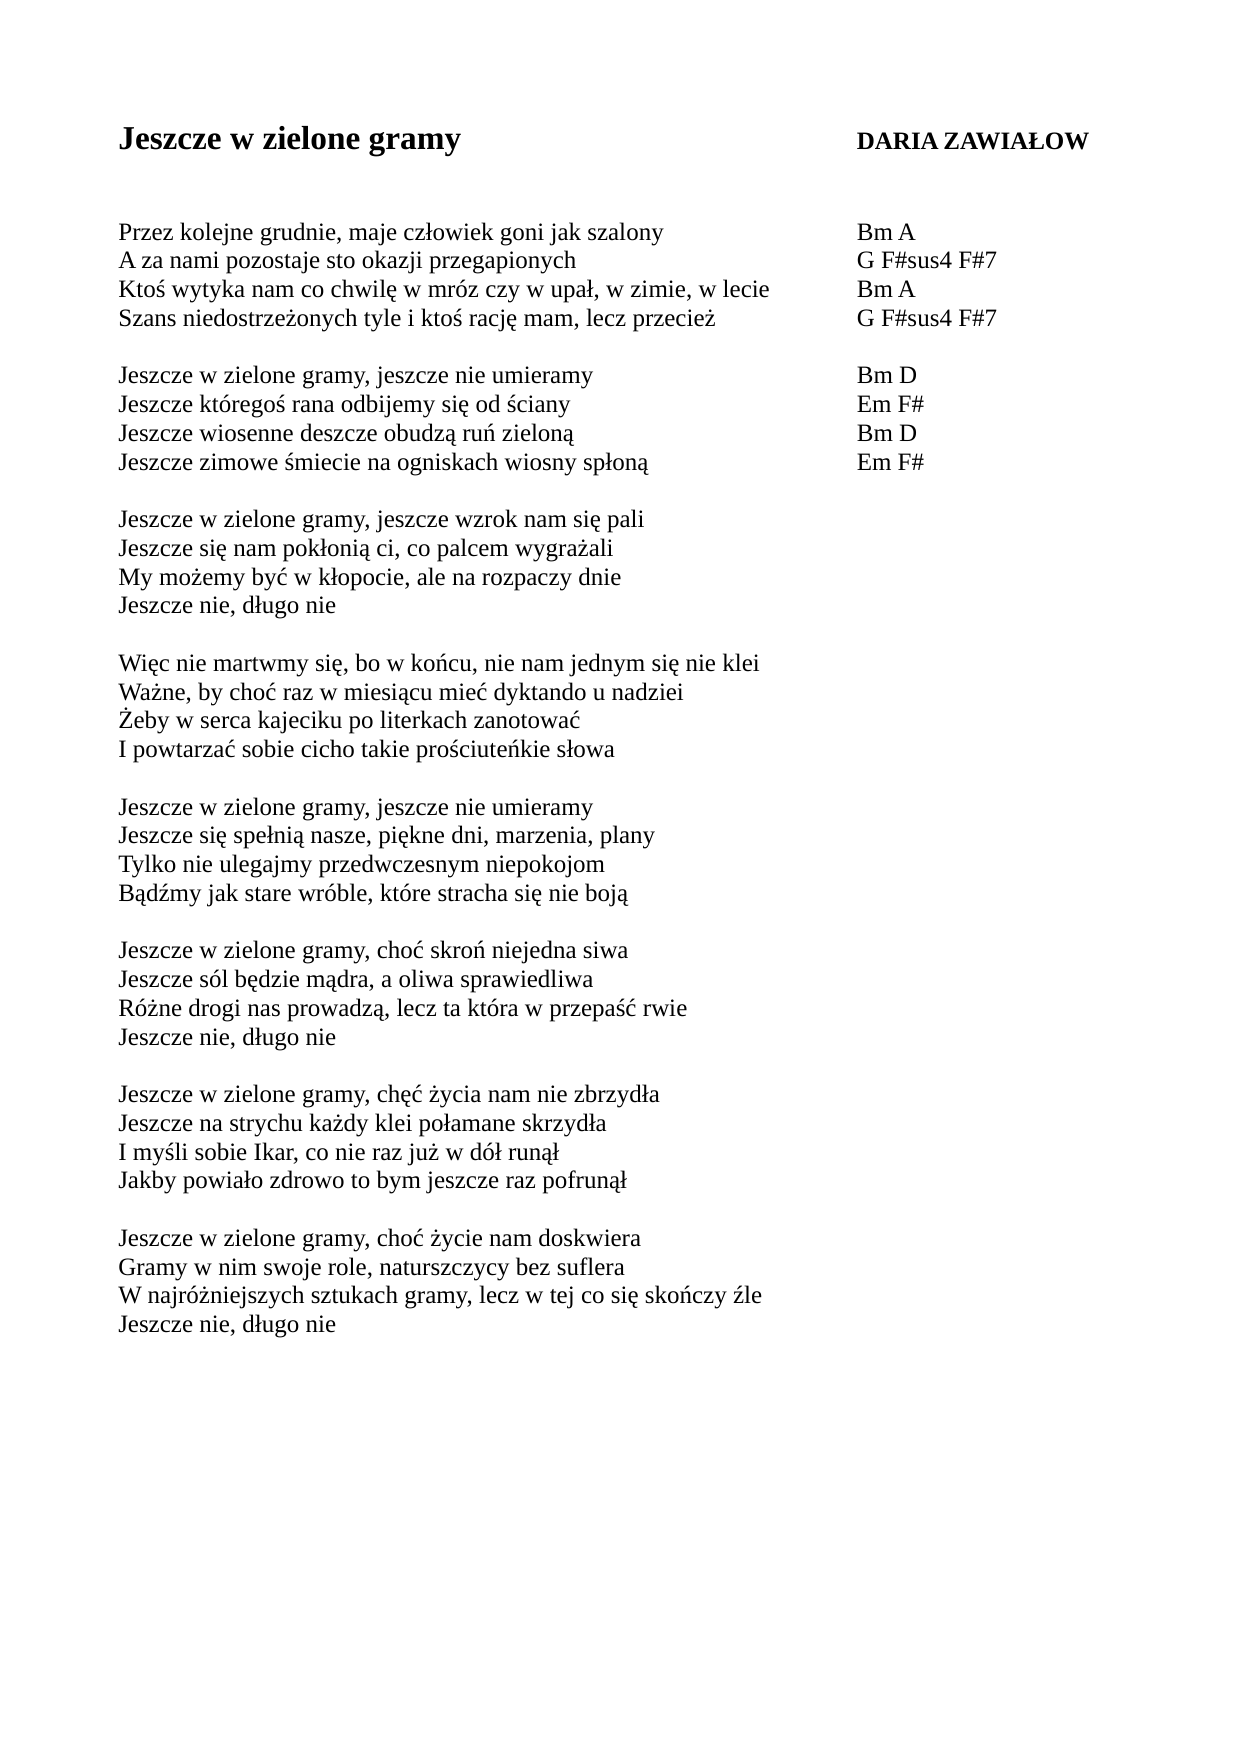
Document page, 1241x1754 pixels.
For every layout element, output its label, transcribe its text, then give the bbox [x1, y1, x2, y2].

text Jeszcze w zielone gramy, chęć życia nam nie zbrzydła Jeszcze na strychu każdy klei połamane skrzydła I myśli sobie Ikar, co nie raz już w dół runął Jakby powiało zdrowo to bym jeszcze raz pofrunął [118, 1079, 1122, 1194]
text Jeszcze w zielone gramy, choć skroń niejedna siwa Jeszcze sól będzie mądra, a oliwa sprawiedliwa Różne drogi nas prowadzą, lecz ta która w przepaść rwie Jeszcze nie, długo nie [118, 935, 1122, 1050]
text Jeszcze w zielone gramy, jeszcze nie umieramy Jeszcze się spełnią nasze, piękne dni, marzenia, plany Tylko nie ulegajmy przedwczesnym niepokojom Bądźmy jak stare wróble, które stracha się nie boją [118, 792, 1122, 907]
text Jeszcze w zielone gramy, jeszcze wzrok nam się pali Jeszcze się nam pokłonią ci, co palcem wygrażali My możemy być w kłopocie, ale na rozpaczy dnie Jeszcze nie, długo nie [118, 504, 1122, 619]
text Przez kolejne grudnie, maje człowiek goni jak szalony Bm A A za nami pozostaje sto okazji przegapionych G F#sus4 F#7 Ktoś wytyka nam co chwilę w mróz czy w upał, w zimie, w lecie Bm A Szans niedostrzeżonych tyle i ktoś rację mam, lecz przecież G F#sus4 F#7 [118, 217, 1122, 332]
text Jeszcze w zielone gramy, jeszcze nie umieramy Bm D Jeszcze któregoś rana odbijemy się od ściany Em F# Jeszcze wiosenne deszcze obudzą ruń zieloną Bm D Jeszcze zimowe śmiecie na ogniskach wiosny spłoną Em F# [118, 360, 1122, 475]
text Jeszcze w zielone gramy, choć życie nam doskwiera Gramy w nim swoje role, naturszczycy bez suflera W najróżniejszych sztukach gramy, lecz w tej co się skończy źle Jeszcze nie, długo nie [118, 1223, 1122, 1338]
text Więc nie martwmy się, bo w końcu, nie nam jednym się nie klei Ważne, by choć raz w miesiącu mieć dyktando u nadziei Żeby w serca kajeciku po literkach zanotować I powtarzać sobie cicho takie prościuteńkie słowa [118, 648, 1122, 763]
subtitle Jeszcze w zielone gramy DARIA ZAWIAŁOW [118, 118, 1122, 156]
